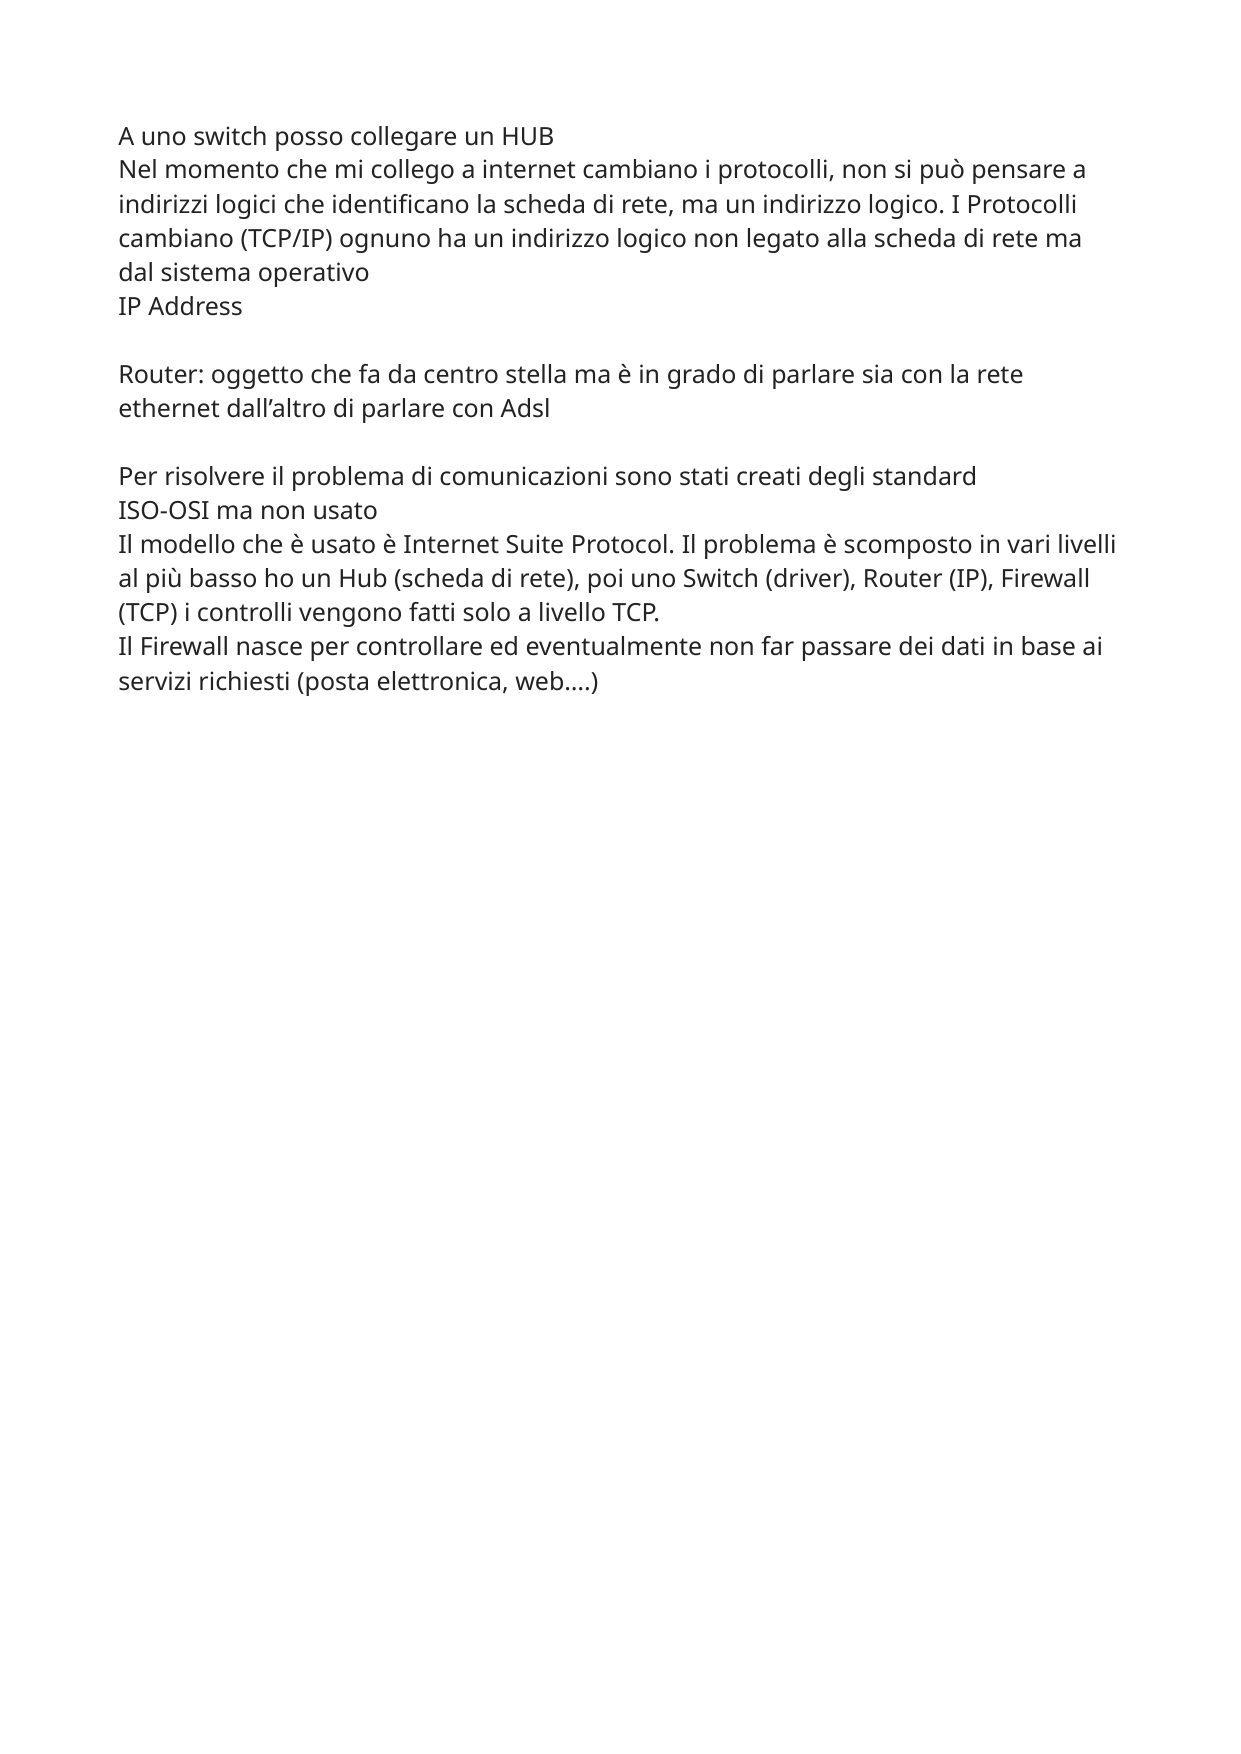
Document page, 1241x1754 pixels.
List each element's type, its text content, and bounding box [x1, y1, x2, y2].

text Per risolvere il problema di comunicazioni sono stati creati degli standard [118, 459, 1122, 493]
text A uno switch posso collegare un HUB [118, 118, 1122, 152]
text Nel momento che mi collego a internet cambiano i protocolli, non si può pensare a indirizzi logici che identificano la scheda di rete, ma un indirizzo logico. I Protocolli cambiano (TCP/IP) ognuno ha un indirizzo logico non legato alla scheda di rete ma dal sistema operativo [118, 152, 1122, 288]
text Il modello che è usato è Internet Suite Protocol. Il problema è scomposto in vari livelli al più basso ho un Hub (scheda di rete), poi uno Switch (driver), Router (IP), Firewall (TCP) i controlli vengono fatti solo a livello TCP. [118, 527, 1122, 629]
text Router: oggetto che fa da centro stella ma è in grado di parlare sia con la rete ethernet dall’altro di parlare con Adsl [118, 357, 1122, 425]
text IP Address [118, 288, 1122, 322]
text Il Firewall nasce per controllare ed eventualmente non far passare dei dati in base ai servizi richiesti (posta elettronica, web….) [118, 629, 1122, 697]
text ISO-OSI ma non usato [118, 493, 1122, 527]
